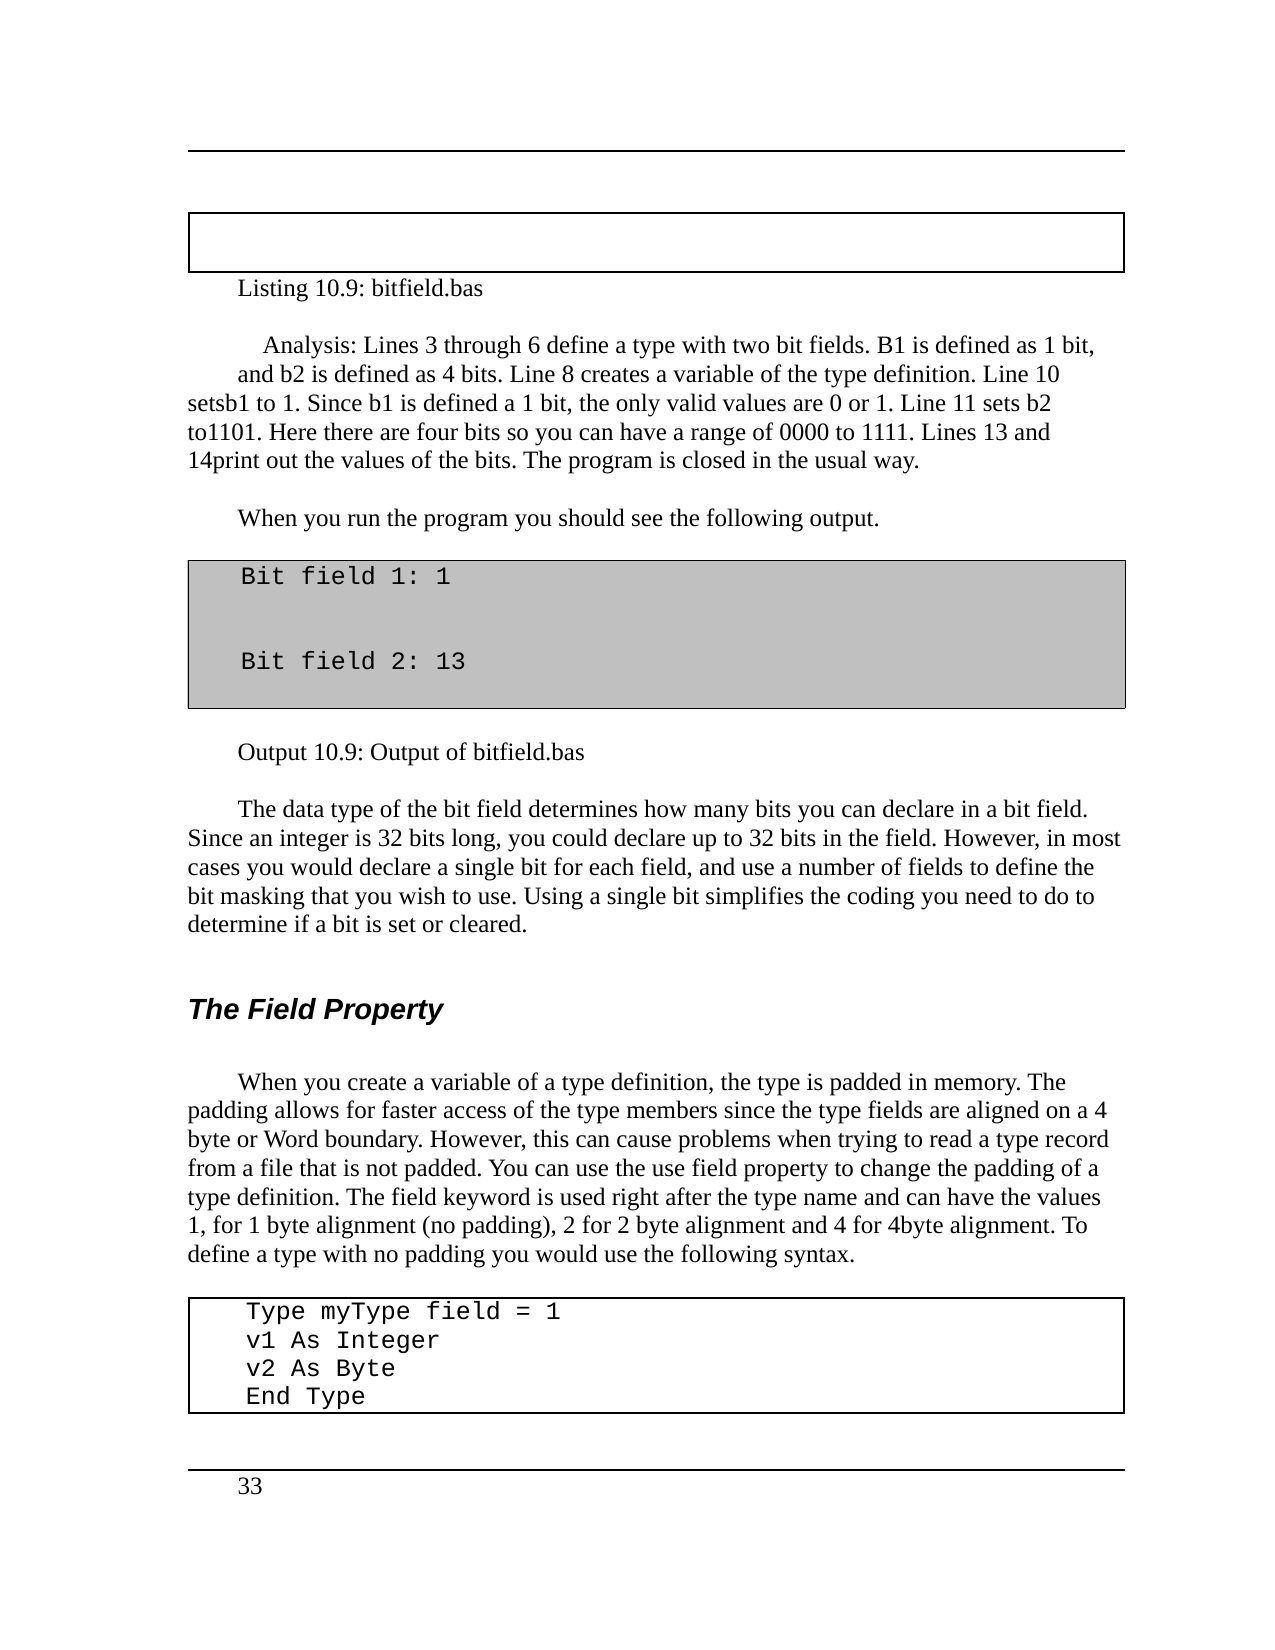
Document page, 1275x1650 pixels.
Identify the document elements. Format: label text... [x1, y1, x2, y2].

text The data type of the bit field determines how many bits you can declare in a bit field. Since an integer is 32 bits long, you could declare up to 32 bits in the field. However, in most cases you would declare a single bit for each field, and use a number of fields to define the bit masking that you wish to use. Using a single bit simplifies the coding you need to do to determine if a bit is set or cleared. [187, 794, 1125, 938]
subtitle The Field Property [187, 992, 1125, 1026]
text When you create a variable of a type definition, the type is padded in memory. The padding allows for faster access of the type members since the type fields are aligned on a 4 byte or Word boundary. However, this can cause problems when trying to read a type record from a file that is not padded. You can use the use field property to change the padding of a type definition. The field keyword is used right after the type name and can have the values 1, for 1 byte alignment (no padding), 2 for 2 byte alignment and 4 for 4byte alignment. To define a type with no padding you would use the following syntax. [187, 1067, 1125, 1268]
text Analysis: Lines 3 through 6 define a type with two bit fields. B1 is defined as 1 bit, [187, 330, 1125, 359]
text When you run the program you should see the following output. [187, 503, 1125, 532]
text v1 As Integer [190, 1325, 1123, 1353]
text v2 As Byte [190, 1353, 1123, 1382]
text Bit field 1: 1 [189, 561, 1125, 589]
text Type myType field = 1 [190, 1299, 1123, 1325]
text End Type [190, 1382, 1123, 1412]
text and b2 is defined as 4 bits. Line 8 creates a variable of the type definition. Line 10 setsb1 to 1. Since b1 is defined a 1 bit, the only valid values are 0 or 1. Line 11 sets b2 to1101. Here there are four bits so you can have a range of 0000 to 1111. Lines 13 and 14print out the values of the bits. The program is closed in the usual way. [187, 359, 1125, 474]
text Listing 10.9: bitfield.bas [187, 273, 1125, 302]
text Bit field 2: 13 [189, 645, 1125, 674]
text Output 10.9: Output of bitfield.bas [187, 737, 1125, 766]
